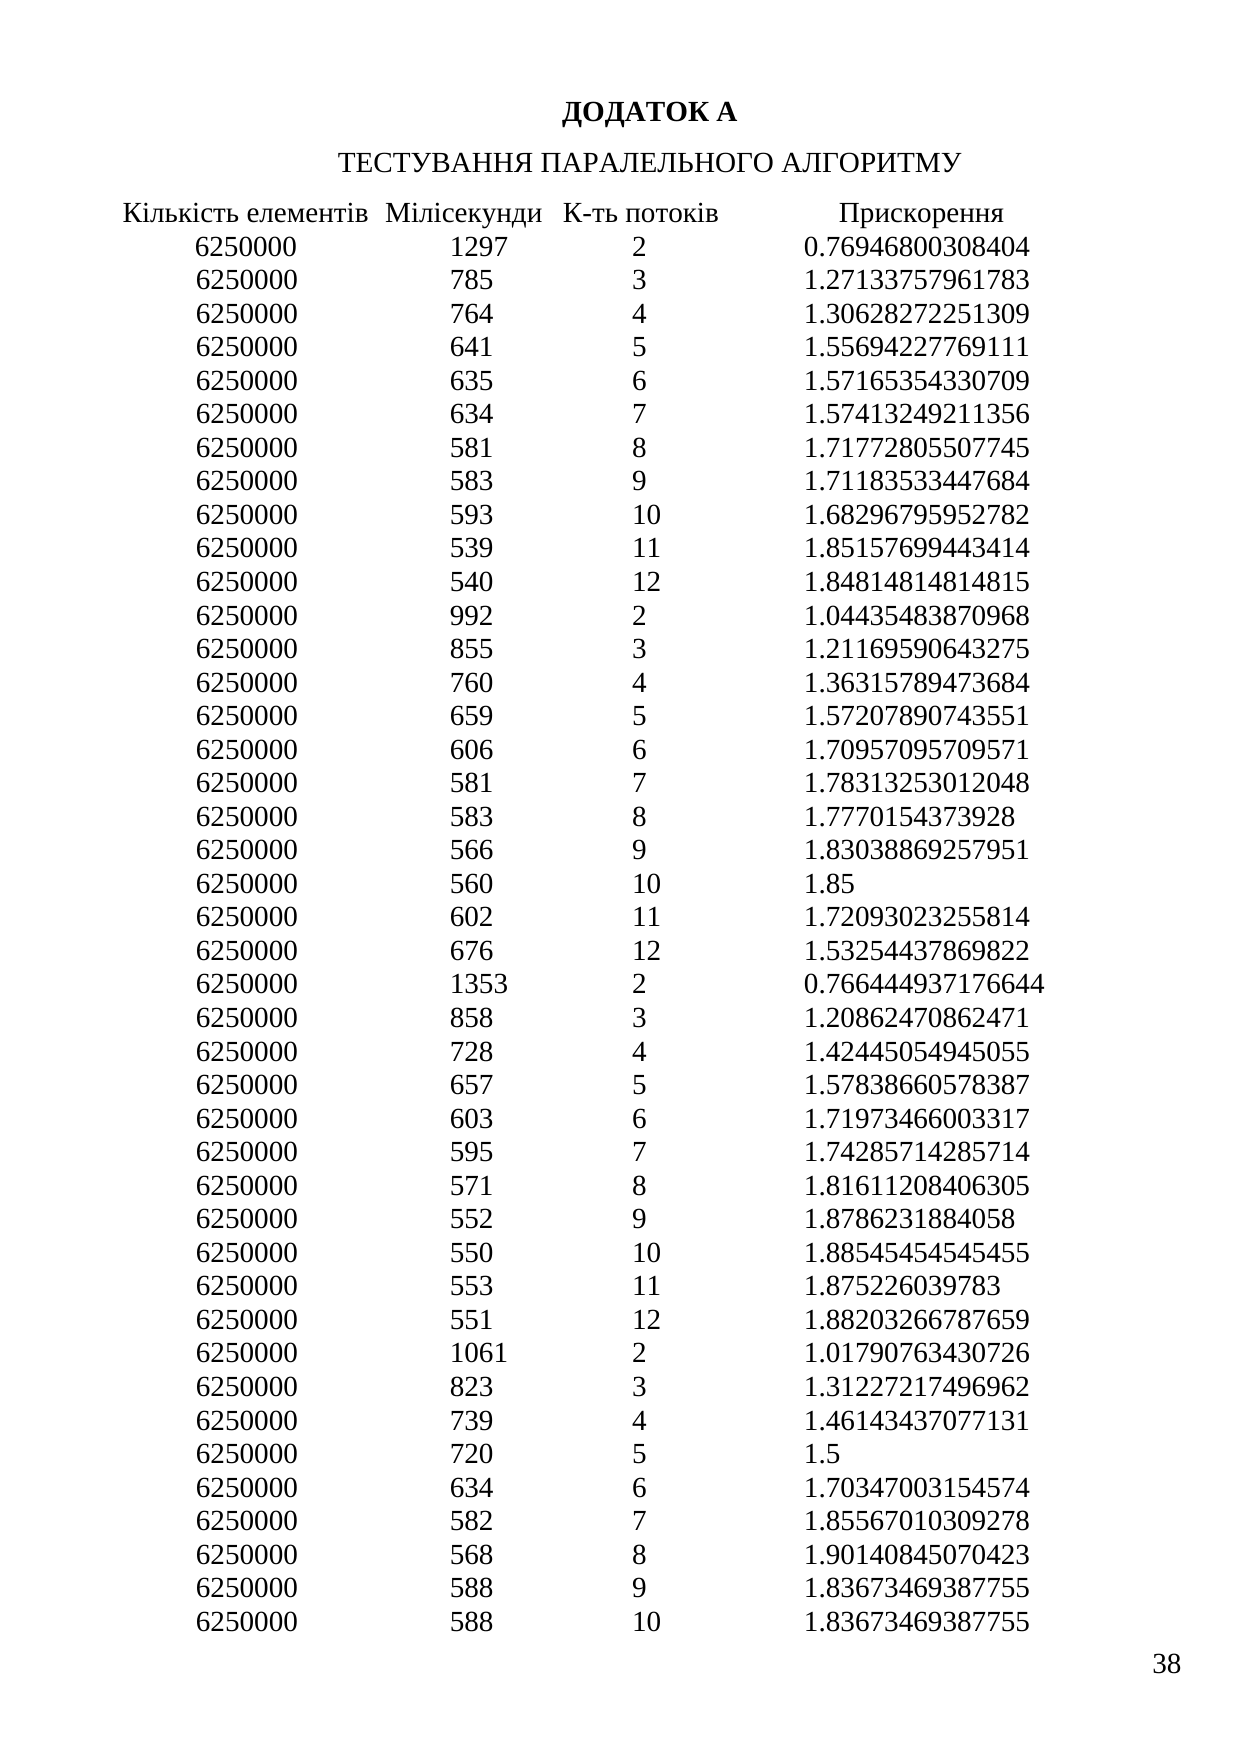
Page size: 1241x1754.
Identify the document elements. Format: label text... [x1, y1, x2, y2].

table_header Мілісекунди [373, 195, 555, 229]
table_cell 583 [373, 464, 555, 497]
table_cell 1.04435483870968 [727, 598, 1116, 631]
table_cell 785 [373, 262, 555, 296]
table_cell 6250000 [119, 1336, 372, 1369]
table_cell 2 [555, 598, 727, 631]
table_cell 728 [373, 1034, 555, 1067]
table_cell 6250000 [119, 1503, 372, 1537]
table_cell 582 [373, 1503, 555, 1537]
table_cell 1.53254437869822 [727, 933, 1116, 967]
table_cell 4 [555, 1034, 727, 1067]
table_cell 1.36315789473684 [727, 665, 1116, 698]
table_cell 606 [373, 732, 555, 765]
table_cell 1.57838660578387 [727, 1067, 1116, 1101]
table_cell 6250000 [119, 1000, 372, 1034]
table_cell 7 [555, 1134, 727, 1168]
table_cell 634 [373, 1470, 555, 1503]
table_cell 1.88545454545455 [727, 1235, 1116, 1268]
table_cell 1.70347003154574 [727, 1470, 1116, 1503]
table_header Кількість елементів [119, 195, 372, 229]
table_cell 10 [555, 1235, 727, 1268]
table_cell 1.57165354330709 [727, 363, 1116, 396]
table_cell 635 [373, 363, 555, 396]
table_cell 6250000 [119, 967, 372, 1000]
table_cell 12 [555, 933, 727, 967]
table_header К-ть потоків [555, 195, 727, 229]
table_cell 10 [555, 866, 727, 899]
table_cell 5 [555, 698, 727, 732]
table_cell 12 [555, 564, 727, 598]
table_cell 739 [373, 1403, 555, 1436]
text ТЕСТУВАННЯ ПАРАЛЕЛЬНОГО АЛГОРИТМУ [118, 145, 1181, 178]
table_cell 6250000 [119, 1034, 372, 1067]
table_cell 1.85567010309278 [727, 1503, 1116, 1537]
table_cell 3 [555, 1000, 727, 1034]
table_cell 4 [555, 1403, 727, 1436]
table_cell 10 [555, 497, 727, 531]
table_cell 1.71772805507745 [727, 430, 1116, 463]
table_cell 1.71183533447684 [727, 464, 1116, 497]
table_cell 6250000 [119, 698, 372, 732]
table_cell 11 [555, 531, 727, 564]
table_cell 5 [555, 1067, 727, 1101]
table_cell 7 [555, 765, 727, 799]
table_cell 6250000 [119, 900, 372, 933]
table_cell 588 [373, 1604, 555, 1637]
table_cell 6250000 [119, 1369, 372, 1403]
table_cell 823 [373, 1369, 555, 1403]
table_cell 1.78313253012048 [727, 765, 1116, 799]
table_cell 760 [373, 665, 555, 698]
table_cell 6250000 [119, 1436, 372, 1470]
table_cell 6250000 [119, 564, 372, 598]
table_cell 6250000 [119, 464, 372, 497]
table_cell 6250000 [119, 1101, 372, 1134]
table_cell 560 [373, 866, 555, 899]
table_cell 6250000 [119, 765, 372, 799]
table_cell 1.7770154373928 [727, 799, 1116, 832]
table_cell 6250000 [119, 1570, 372, 1604]
table_cell 7 [555, 1503, 727, 1537]
table_cell 6250000 [119, 1269, 372, 1302]
table_cell 6 [555, 363, 727, 396]
table_cell 1.71973466003317 [727, 1101, 1116, 1134]
table_cell 5 [555, 329, 727, 363]
table_cell 0.76946800308404 [727, 229, 1116, 262]
table_cell 4 [555, 665, 727, 698]
table_cell 6 [555, 1470, 727, 1503]
table_cell 11 [555, 1269, 727, 1302]
table_cell 6250000 [119, 665, 372, 698]
table_cell 1.90140845070423 [727, 1537, 1116, 1570]
table_cell 992 [373, 598, 555, 631]
table_cell 551 [373, 1302, 555, 1336]
table_cell 6250000 [119, 732, 372, 765]
table_cell 2 [555, 967, 727, 1000]
table_cell 1061 [373, 1336, 555, 1369]
table_cell 3 [555, 1369, 727, 1403]
table_cell 1.74285714285714 [727, 1134, 1116, 1168]
table_cell 9 [555, 1201, 727, 1235]
table_cell 6 [555, 732, 727, 765]
table_cell 0.766444937176644 [727, 967, 1116, 1000]
table_cell 3 [555, 262, 727, 296]
table_cell 593 [373, 497, 555, 531]
table_cell 603 [373, 1101, 555, 1134]
table_cell 9 [555, 1570, 727, 1604]
table_cell 1.8786231884058 [727, 1201, 1116, 1235]
table_cell 6250000 [119, 598, 372, 631]
table_cell 550 [373, 1235, 555, 1268]
table_cell 1.01790763430726 [727, 1336, 1116, 1369]
table_cell 7 [555, 396, 727, 430]
table_cell 634 [373, 396, 555, 430]
table_cell 602 [373, 900, 555, 933]
table_cell 8 [555, 1537, 727, 1570]
table_cell 1297 [373, 229, 555, 262]
table_cell 6250000 [119, 1067, 372, 1101]
table_cell 3 [555, 631, 727, 665]
table_cell 1.84814814814815 [727, 564, 1116, 598]
table_cell 1.30628272251309 [727, 296, 1116, 329]
table_cell 1.42445054945055 [727, 1034, 1116, 1067]
table_cell 571 [373, 1168, 555, 1201]
table_cell 595 [373, 1134, 555, 1168]
table_cell 1.57207890743551 [727, 698, 1116, 732]
table_cell 6250000 [119, 631, 372, 665]
table_cell 581 [373, 430, 555, 463]
table_cell 552 [373, 1201, 555, 1235]
table_cell 1.5 [727, 1436, 1116, 1470]
table_cell 5 [555, 1436, 727, 1470]
table_cell 6250000 [119, 1201, 372, 1235]
table_cell 6250000 [119, 1168, 372, 1201]
table_cell 2 [555, 229, 727, 262]
table_cell 659 [373, 698, 555, 732]
table_cell 6250000 [119, 1302, 372, 1336]
table_cell 858 [373, 1000, 555, 1034]
table_cell 1.20862470862471 [727, 1000, 1116, 1034]
table_cell 1.83673469387755 [727, 1570, 1116, 1604]
table_cell 8 [555, 430, 727, 463]
table_cell 6 [555, 1101, 727, 1134]
table_header Прискорення [727, 195, 1116, 229]
table_cell 1.81611208406305 [727, 1168, 1116, 1201]
table_cell 6250000 [119, 497, 372, 531]
table_cell 9 [555, 464, 727, 497]
table_cell 855 [373, 631, 555, 665]
table_cell 1.55694227769111 [727, 329, 1116, 363]
table_cell 583 [373, 799, 555, 832]
table_cell 6250000 [119, 1537, 372, 1570]
table_cell 539 [373, 531, 555, 564]
table_cell 12 [555, 1302, 727, 1336]
table_cell 8 [555, 1168, 727, 1201]
table_cell 568 [373, 1537, 555, 1570]
subtitle Додаток А [118, 94, 1181, 128]
table_cell 1.875226039783 [727, 1269, 1116, 1302]
table_cell 11 [555, 900, 727, 933]
table_cell 10 [555, 1604, 727, 1637]
table_cell 6250000 [119, 1403, 372, 1436]
table_cell 6250000 [119, 229, 372, 262]
table_cell 6250000 [119, 1134, 372, 1168]
table_cell 1.27133757961783 [727, 262, 1116, 296]
table_cell 2 [555, 1336, 727, 1369]
table_cell 764 [373, 296, 555, 329]
table_cell 6250000 [119, 396, 372, 430]
table_cell 6250000 [119, 833, 372, 866]
table_cell 6250000 [119, 363, 372, 396]
table_cell 6250000 [119, 430, 372, 463]
table_cell 720 [373, 1436, 555, 1470]
table_cell 581 [373, 765, 555, 799]
table_cell 641 [373, 329, 555, 363]
table_cell 1.88203266787659 [727, 1302, 1116, 1336]
table_cell 6250000 [119, 799, 372, 832]
table_cell 6250000 [119, 531, 372, 564]
table_cell 6250000 [119, 1470, 372, 1503]
table_cell 1.57413249211356 [727, 396, 1116, 430]
table_cell 1.85157699443414 [727, 531, 1116, 564]
table_cell 1.85 [727, 866, 1116, 899]
table_cell 540 [373, 564, 555, 598]
table_cell 1.83673469387755 [727, 1604, 1116, 1637]
table_cell 1.72093023255814 [727, 900, 1116, 933]
table_cell 1.46143437077131 [727, 1403, 1116, 1436]
table_cell 1.31227217496962 [727, 1369, 1116, 1403]
table_cell 6250000 [119, 933, 372, 967]
table_cell 657 [373, 1067, 555, 1101]
table_cell 4 [555, 296, 727, 329]
table_cell 9 [555, 833, 727, 866]
table_cell 6250000 [119, 329, 372, 363]
table_cell 6250000 [119, 866, 372, 899]
table_cell 1.83038869257951 [727, 833, 1116, 866]
table_cell 553 [373, 1269, 555, 1302]
table_cell 1353 [373, 967, 555, 1000]
table_cell 6250000 [119, 262, 372, 296]
table_cell 1.70957095709571 [727, 732, 1116, 765]
table_cell 1.68296795952782 [727, 497, 1116, 531]
table_cell 588 [373, 1570, 555, 1604]
table_cell 6250000 [119, 1604, 372, 1637]
table_cell 676 [373, 933, 555, 967]
table_cell 6250000 [119, 1235, 372, 1268]
table_cell 566 [373, 833, 555, 866]
table_cell 8 [555, 799, 727, 832]
table_cell 1.21169590643275 [727, 631, 1116, 665]
table_cell 6250000 [119, 296, 372, 329]
